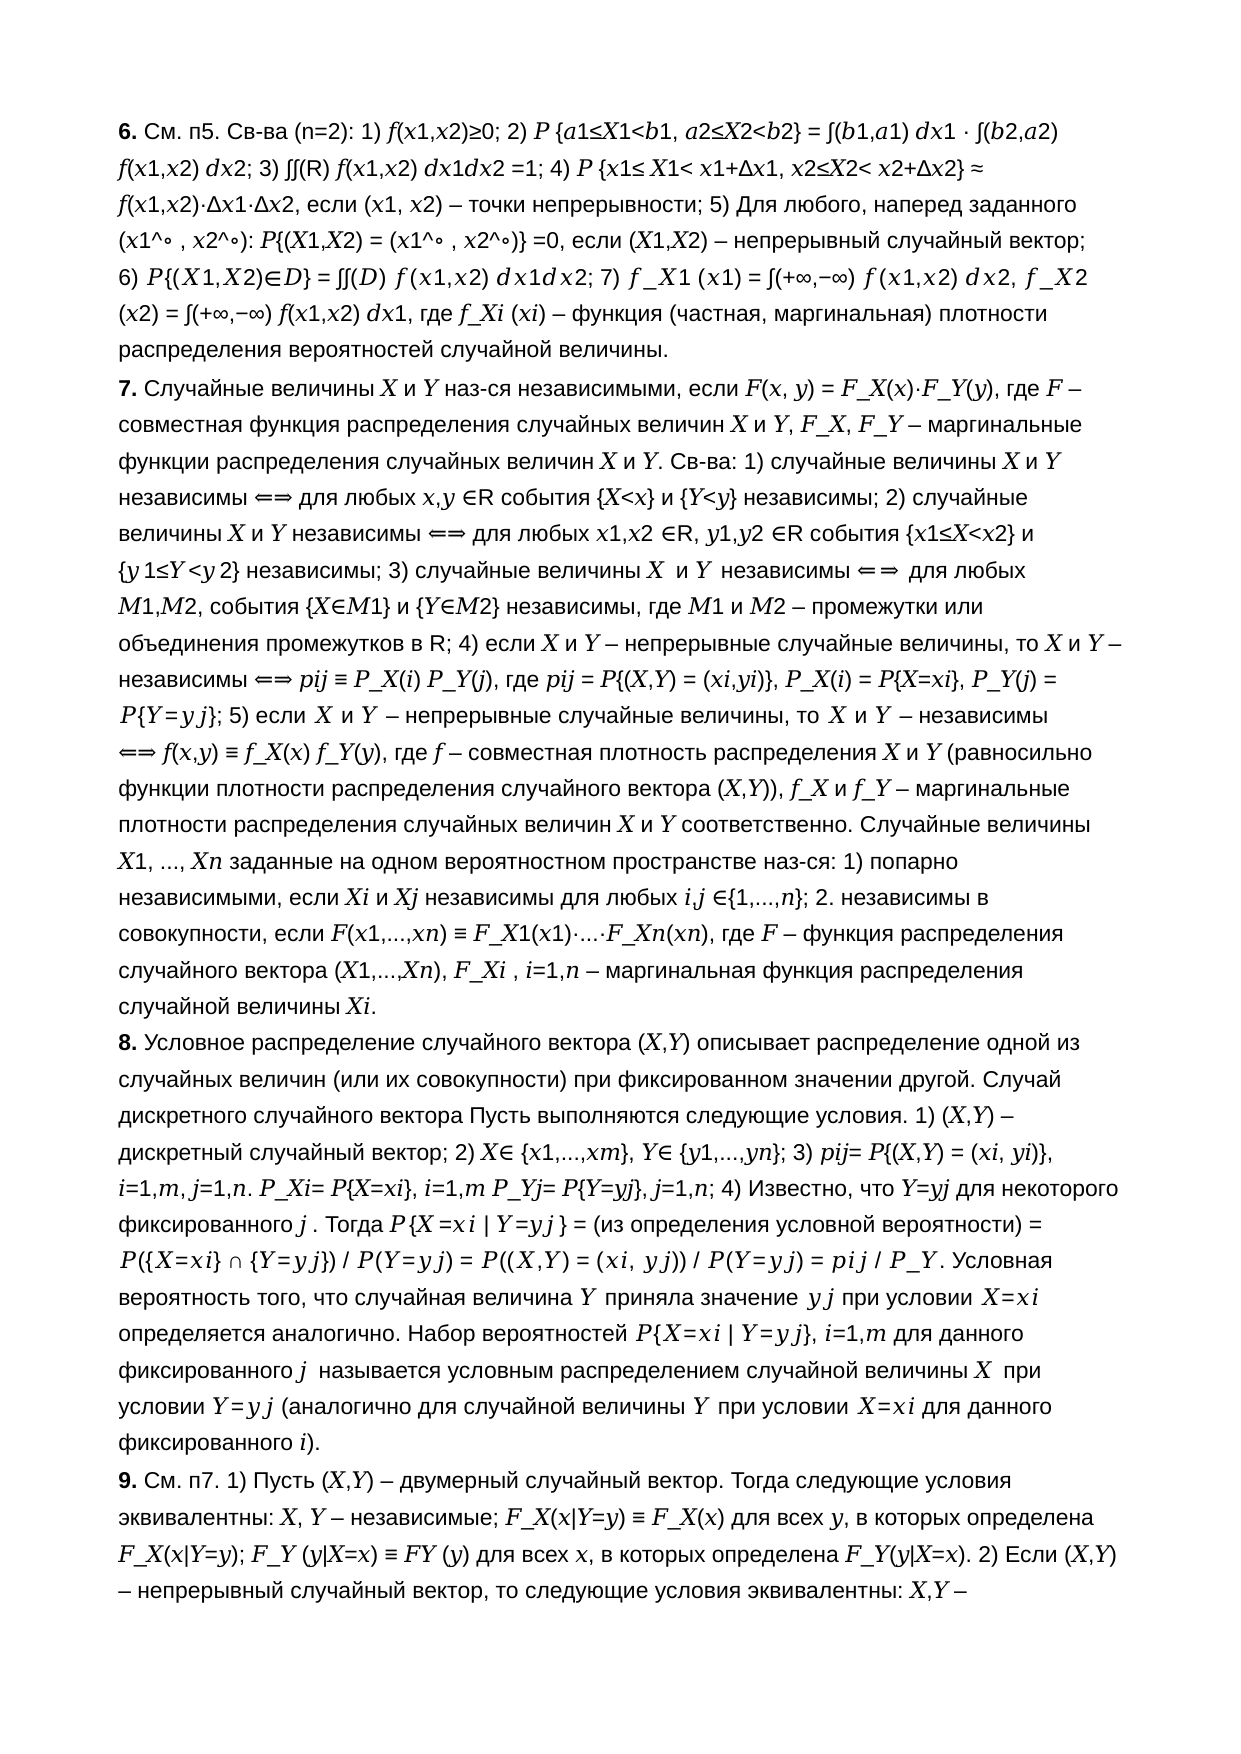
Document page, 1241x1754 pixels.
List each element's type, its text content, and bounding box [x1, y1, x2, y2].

text 8. Условное распределение случайного вектора (𝑋,𝑌) описывает распределение одной из случайных величин (или их совокупности) при фиксированном значении другой. Случай дискретного случайного вектора Пусть выполняются следующие условия. 1) (𝑋,𝑌) – дискретный случайный вектор; 2) 𝑋∈ {𝑥1,...,𝑥𝑚}, 𝑌∈ {𝑦1,...,𝑦𝑛}; 3) 𝑝𝑖𝑗= 𝑃{(𝑋,𝑌) = (𝑥𝑖, 𝑦𝑖)}, 𝑖=1,𝑚, 𝑗=1,𝑛. 𝑃_𝑋𝑖= 𝑃{𝑋=𝑥𝑖}, 𝑖=1,𝑚 𝑃_𝑌𝑗= 𝑃{𝑌=𝑦𝑗}, 𝑗=1,𝑛; 4) Известно, что 𝑌=𝑦𝑗 для некоторого фиксированного 𝑗. Тогда 𝑃{𝑋=𝑥𝑖 | 𝑌=𝑦𝑗} = (из определения условной вероятности) = 𝑃({𝑋=𝑥𝑖} ∩ {𝑌=𝑦𝑗}) / 𝑃(𝑌=𝑦𝑗) = 𝑃((𝑋,𝑌) = (𝑥𝑖, 𝑦𝑗)) / 𝑃(𝑌=𝑦𝑗) = 𝑝𝑖𝑗 / 𝑃_𝑌. Условная вероятность того, что случайная величина 𝑌 приняла значение 𝑦𝑗 при условии 𝑋=𝑥𝑖 определяется аналогично. Набор вероятностей 𝑃{𝑋=𝑥𝑖 | 𝑌=𝑦𝑗}, 𝑖=1,𝑚 для данного фиксированного 𝑗 называется условным распределением случайной величины 𝑋 при условии 𝑌=𝑦𝑗 (аналогично для случайной величины 𝑌 при условии 𝑋=𝑥𝑖 для данного фиксированного 𝑖). [118, 1029, 1122, 1456]
text 9. См. п7. 1) Пусть (𝑋,𝑌) – двумерный случайный вектор. Тогда следующие условия эквивалентны: 𝑋, 𝑌 – независимые; 𝐹_𝑋(𝑥|𝑌=𝑦) ≡ 𝐹_𝑋(𝑥) для всех 𝑦, в которых определена 𝐹_𝑋(𝑥|𝑌=𝑦); 𝐹_𝑌 (𝑦|𝑋=𝑥) ≡ 𝐹𝑌 (𝑦) для всех 𝑥, в которых определена 𝐹_𝑌(𝑦|𝑋=𝑥). 2) Если (𝑋,𝑌) – непрерывный случайный вектор, то следующие условия эквивалентны: 𝑋,𝑌 – [118, 1466, 1122, 1603]
text 7. Случайные величины 𝑋 и 𝑌 наз-ся независимыми, если 𝐹(𝑥, 𝑦) = 𝐹_𝑋(𝑥)·𝐹_𝑌(𝑦), где 𝐹 – совместная функция распределения случайных величин 𝑋 и 𝑌, 𝐹_𝑋, 𝐹_𝑌 – маргинальные функции распределения случайных величин 𝑋 и 𝑌. Св-ва: 1) случайные величины 𝑋 и 𝑌 независимы ⇐⇒ для любых 𝑥,𝑦 ∈R события {𝑋<𝑥} и {𝑌<𝑦} независимы; 2) случайные величины 𝑋 и 𝑌 независимы ⇐⇒ для любых 𝑥1,𝑥2 ∈R, 𝑦1,𝑦2 ∈R события {𝑥1≤𝑋<𝑥2} и {𝑦1≤𝑌<𝑦2} независимы; 3) случайные величины 𝑋 и 𝑌 независимы ⇐⇒ для любых 𝑀1,𝑀2, события {𝑋∈𝑀1} и {𝑌∈𝑀2} независимы, где 𝑀1 и 𝑀2 – промежутки или объединения промежутков в R; 4) если 𝑋 и 𝑌 – непрерывные случайные величины, то 𝑋 и 𝑌 – независимы ⇐⇒ 𝑝𝑖𝑗 ≡ 𝑃_𝑋(𝑖) 𝑃_𝑌(𝑗), где 𝑝𝑖𝑗 = 𝑃{(𝑋,𝑌) = (𝑥𝑖,𝑦𝑖)}, 𝑃_𝑋(𝑖) = 𝑃{𝑋=𝑥𝑖}, 𝑃_𝑌(𝑗) = 𝑃{𝑌=𝑦𝑗}; 5) если 𝑋 и 𝑌 – непрерывные случайные величины, то 𝑋 и 𝑌 – независимы ⇐⇒ 𝑓(𝑥,𝑦) ≡ 𝑓_𝑋(𝑥) 𝑓_𝑌(𝑦), где 𝑓 – совместная плотность распределения 𝑋 и 𝑌 (равносильно функции плотности распределения случайного вектора (𝑋,𝑌)), 𝑓_𝑋 и 𝑓_𝑌 – маргинальные плотности распределения случайных величин 𝑋 и 𝑌 соответственно. Случайные величины 𝑋1, ..., 𝑋𝑛 заданные на одном вероятностном пространстве наз-ся: 1) попарно независимыми, если 𝑋𝑖 и 𝑋𝑗 независимы для любых 𝑖,𝑗 ∈{1,...,𝑛}; 2. независимы в совокупности, если 𝐹(𝑥1,...,𝑥𝑛) ≡ 𝐹_𝑋1(𝑥1)·...·𝐹_𝑋𝑛(𝑥𝑛), где 𝐹 – функция распределения случайного вектора (𝑋1,...,𝑋𝑛), 𝐹_𝑋𝑖 , 𝑖=1,𝑛 – маргинальная функция распределения случайной величины 𝑋𝑖. [118, 373, 1122, 1019]
text 6. См. п5. Св-ва (n=2): 1) 𝑓(𝑥1,𝑥2)≥0; 2) 𝑃 {𝑎1≤𝑋1<𝑏1, 𝑎2≤𝑋2<𝑏2} = ∫︀(𝑏1,𝑎1) 𝑑𝑥1 · ∫︀(𝑏2,𝑎2) 𝑓(𝑥1,𝑥2) 𝑑𝑥2; 3) ∫︀∫︀(R) 𝑓(𝑥1,𝑥2) 𝑑𝑥1𝑑𝑥2 =1; 4) 𝑃 {𝑥1≤ 𝑋1< 𝑥1+∆𝑥1, 𝑥2≤𝑋2< 𝑥2+∆𝑥2} ≈ 𝑓(𝑥1,𝑥2)·∆𝑥1·∆𝑥2, если (𝑥1, 𝑥2) – точки непрерывности; 5) Для любого, наперед заданного (𝑥1^∘ , 𝑥2^∘): 𝑃{(𝑋1,𝑋2) = (𝑥1^∘ , 𝑥2^∘)} =0, если (𝑋1,𝑋2) – непрерывный случайный вектор; 6) 𝑃{(𝑋1,𝑋2)∈𝐷} = ∫︀∫︀(𝐷) 𝑓(𝑥1,𝑥2) 𝑑𝑥1𝑑𝑥2; 7) 𝑓_𝑋1 (𝑥1) = ∫︀(+∞,−∞) 𝑓(𝑥1,𝑥2) 𝑑𝑥2, 𝑓_𝑋2 (𝑥2) = ∫︀(+∞,−∞) 𝑓(𝑥1,𝑥2) 𝑑𝑥1, где 𝑓_𝑋𝑖 (𝑥𝑖) – функция (частная, маргинальная) плотности распределения вероятностей случайной величины. [118, 118, 1122, 363]
